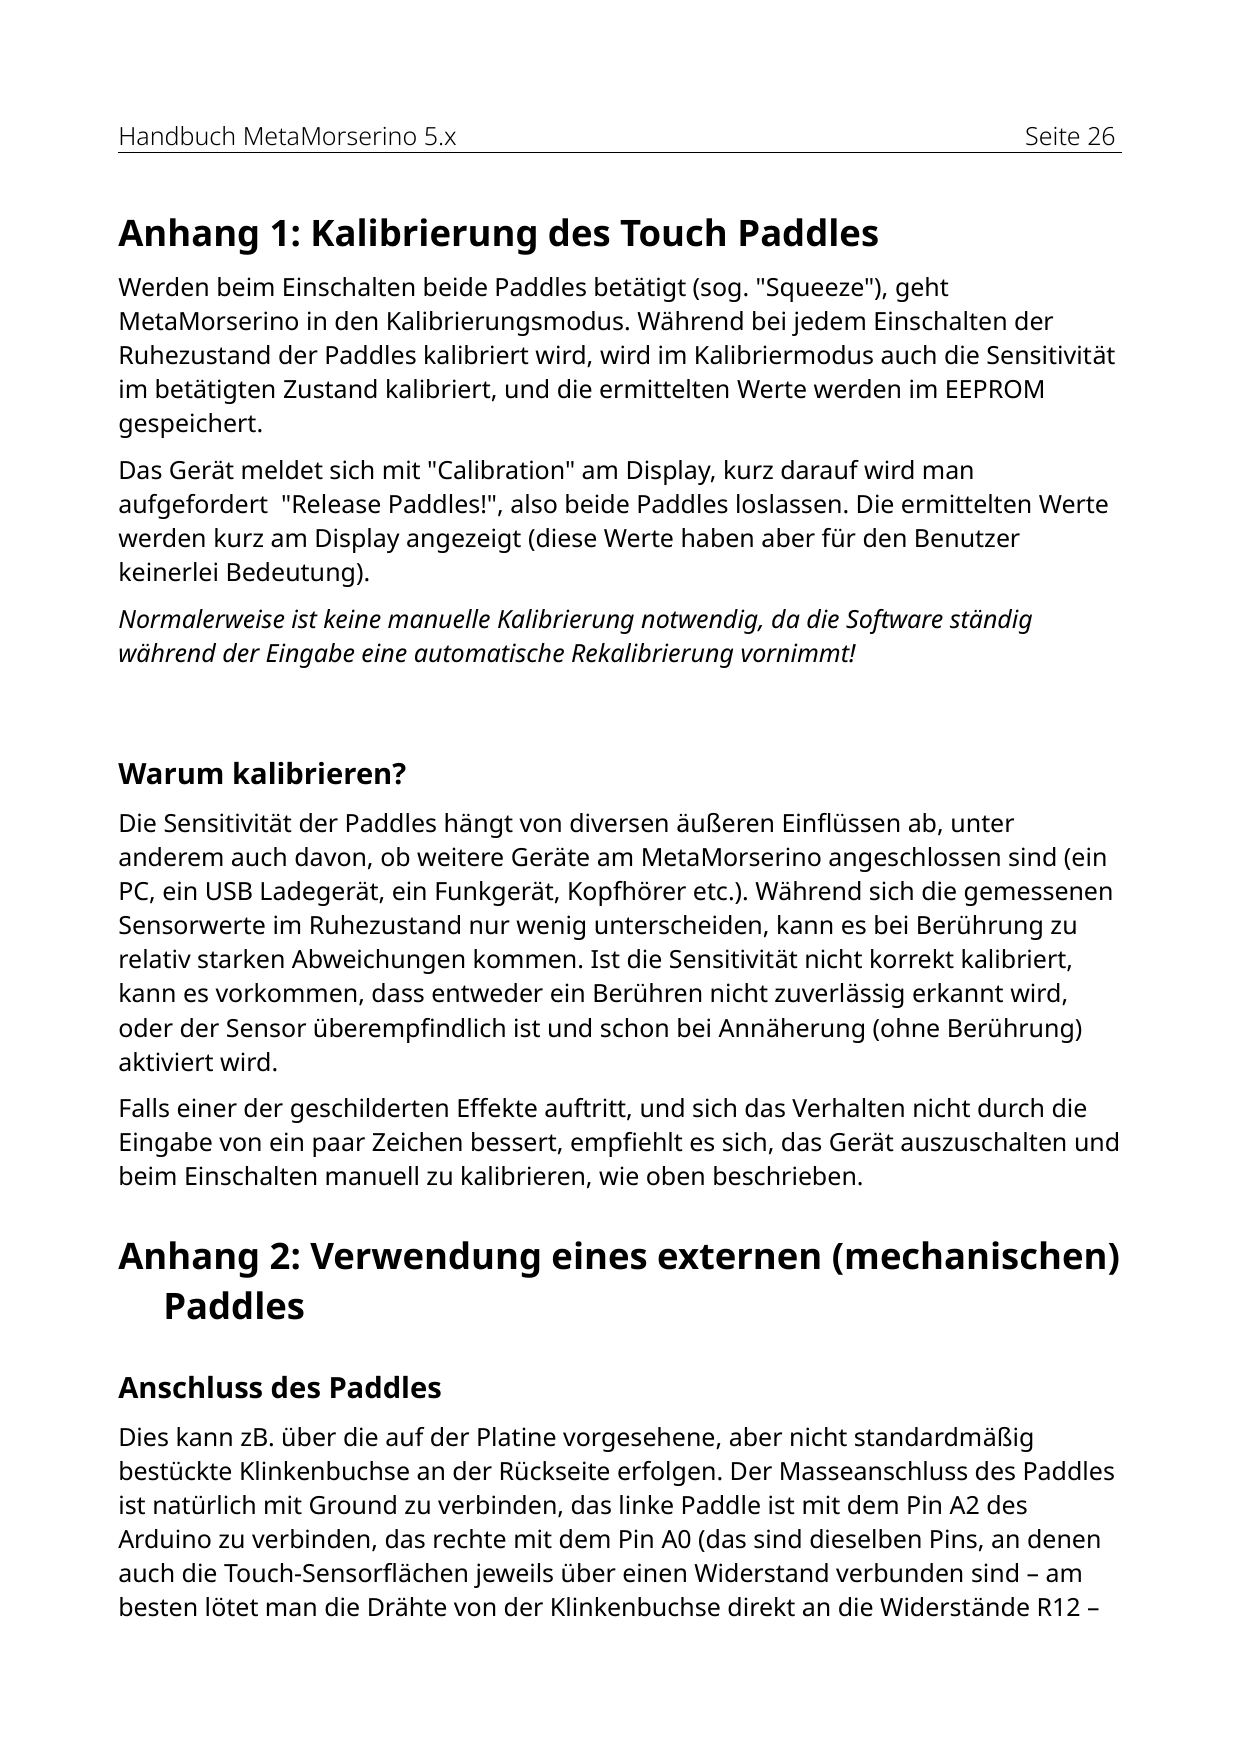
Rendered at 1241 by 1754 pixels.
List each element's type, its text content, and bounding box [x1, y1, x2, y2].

subtitle Warum kalibrieren? [118, 754, 1122, 793]
subtitle Anhang 1: Kalibrierung des Touch Paddles [118, 208, 1122, 257]
text Normalerweise ist keine manuelle Kalibrierung notwendig, da die Software ständig während der Eingabe eine automatische Rekalibrierung vornimmt! [118, 601, 1122, 669]
subtitle Anschluss des Paddles [118, 1367, 1122, 1407]
text Das Gerät meldet sich mit "Calibration" am Display, kurz darauf wird man aufgefordert "Release Paddles!", also beide Paddles loslassen. Die ermittelten Werte werden kurz am Display angezeigt (diese Werte haben aber für den Benutzer keinerlei Bedeutung). [118, 453, 1122, 589]
text Die Sensitivität der Paddles hängt von diversen äußeren Einflüssen ab, unter anderem auch davon, ob weitere Geräte am MetaMorserino angeschlossen sind (ein PC, ein USB Ladegerät, ein Funkgerät, Kopfhörer etc.). Während sich die gemessenen Sensorwerte im Ruhezustand nur wenig unterscheiden, kann es bei Berührung zu relativ starken Abweichungen kommen. Ist die Sensitivität nicht korrekt kalibriert, kann es vorkommen, dass entweder ein Berühren nicht zuverlässig erkannt wird, oder der Sensor überempfindlich ist und schon bei Annäherung (ohne Berührung) aktiviert wird. [118, 806, 1122, 1078]
text Werden beim Einschalten beide Paddles betätigt (sog. "Squeeze"), geht MetaMorserino in den Kalibrierungsmodus. Während bei jedem Einschalten der Ruhezustand der Paddles kalibriert wird, wird im Kalibriermodus auch die Sensitivität im betätigten Zustand kalibriert, und die ermittelten Werte werden im EEPROM gespeichert. [118, 270, 1122, 440]
text Falls einer der geschilderten Effekte auftritt, und sich das Verhalten nicht durch die Eingabe von ein paar Zeichen bessert, empfiehlt es sich, das Gerät auszuschalten und beim Einschalten manuell zu kalibrieren, wie oben beschrieben. [118, 1091, 1122, 1193]
subtitle Anhang 2: Verwendung eines externen (mechanischen) Paddles [118, 1231, 1122, 1330]
text Dies kann zB. über die auf der Platine vorgesehene, aber nicht standardmäßig bestückte Klinkenbuchse an der Rückseite erfolgen. Der Masseanschluss des Paddles ist natürlich mit Ground zu verbinden, das linke Paddle ist mit dem Pin A2 des Arduino zu verbinden, das rechte mit dem Pin A0 (das sind dieselben Pins, an denen auch die Touch-Sensorflächen jeweils über einen Widerstand verbunden sind – am besten lötet man die Drähte von der Klinkenbuchse direkt an die Widerstände R12 – [118, 1419, 1122, 1624]
